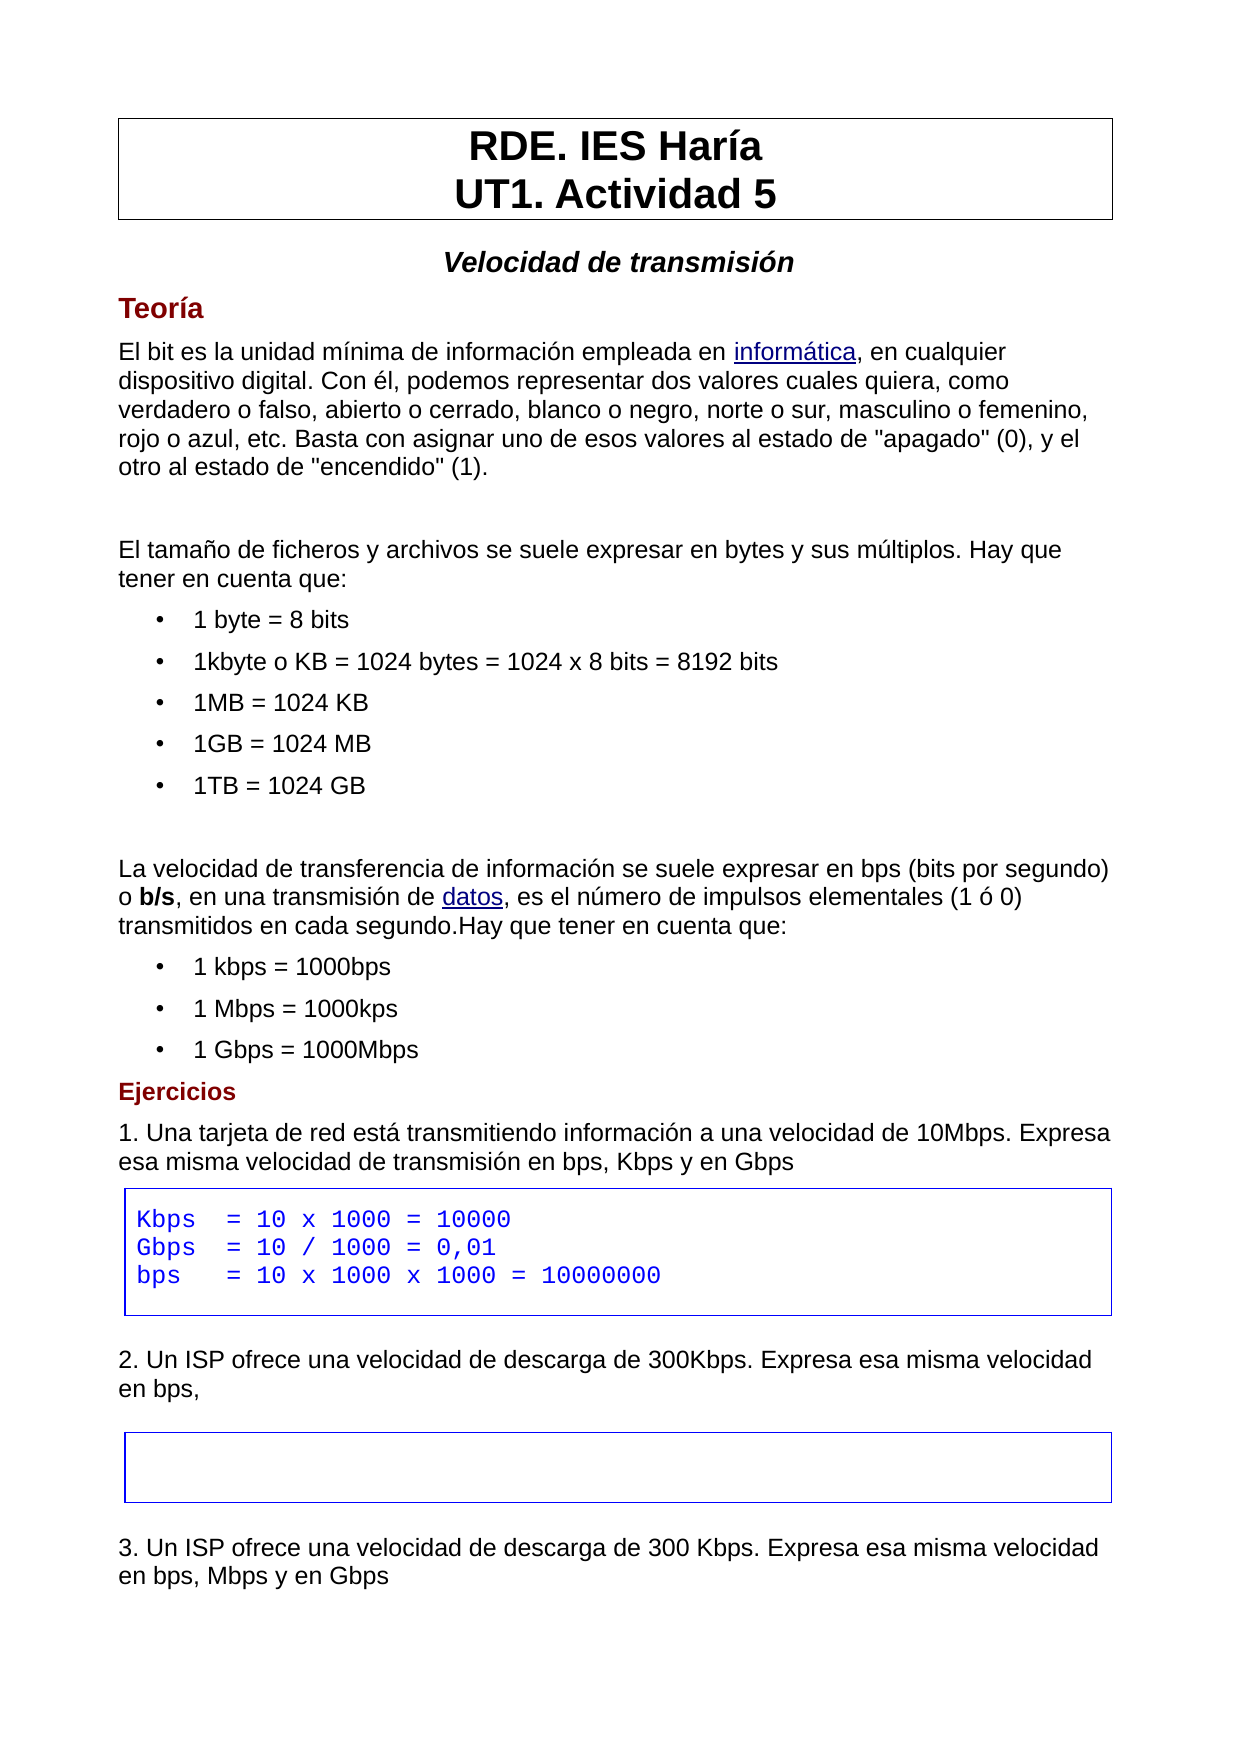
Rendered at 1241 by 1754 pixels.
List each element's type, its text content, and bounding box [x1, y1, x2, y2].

text RDE. IES Haría [119, 119, 1112, 166]
table_header [126, 1433, 1111, 1502]
list 1 Mbps = 1000kps [156, 994, 1122, 1023]
text El tamaño de ficheros y archivos se suele expresar en bytes y sus múltiplos. Hay que tener en cuenta que: [118, 535, 1122, 593]
table_header Kbps = 10 x 1000 = 10000 Gbps = 10 / 1000 = 0,01 bps = 10 x 1000 x 1000 = 10000000 [126, 1189, 1111, 1315]
list 1 Gbps = 1000Mbps [156, 1035, 1122, 1064]
text Ejercicios [118, 1076, 1122, 1105]
list 1 byte = 8 bits [156, 605, 1122, 634]
text 1. Una tarjeta de red está transmitiendo información a una velocidad de 10Mbps. Expresa esa misma velocidad de transmisión en bps, Kbps y en Gbps [118, 1118, 1122, 1175]
subtitle Velocidad de transmisión [117, 245, 1122, 279]
list 1TB = 1024 GB [156, 771, 1122, 799]
list 1GB = 1024 MB [156, 729, 1122, 758]
text La velocidad de transferencia de información se suele expresar en bps (bits por segundo) o b/s, en una transmisión de datos, es el número de impulsos elementales (1 ó 0) transmitidos en cada segundo.Hay que tener en cuenta que: [118, 854, 1122, 940]
list 1 kbps = 1000bps [156, 952, 1122, 981]
list 1kbyte o KB = 1024 bytes = 1024 x 8 bits = 8192 bits [156, 647, 1122, 675]
text 2. Un ISP ofrece una velocidad de descarga de 300Kbps. Expresa esa misma velocidad en bps, [118, 1345, 1122, 1403]
text El bit es la unidad mínima de información empleada en informática, en cualquier dispositivo digital. Con él, podemos representar dos valores cuales quiera, como verdadero o falso, abierto o cerrado, blanco o negro, norte o sur, masculino o femenino, rojo o azul, etc. Basta con asignar uno de esos valores al estado de "apagado" (0), y el otro al estado de "encendido" (1). [118, 337, 1122, 481]
list 1MB = 1024 KB [156, 688, 1122, 717]
text Teoría [118, 291, 1122, 325]
text 3. Un ISP ofrece una velocidad de descarga de 300 Kbps. Expresa esa misma velocidad en bps, Mbps y en Gbps [118, 1532, 1122, 1590]
text UT1. Actividad 5 [119, 166, 1112, 219]
